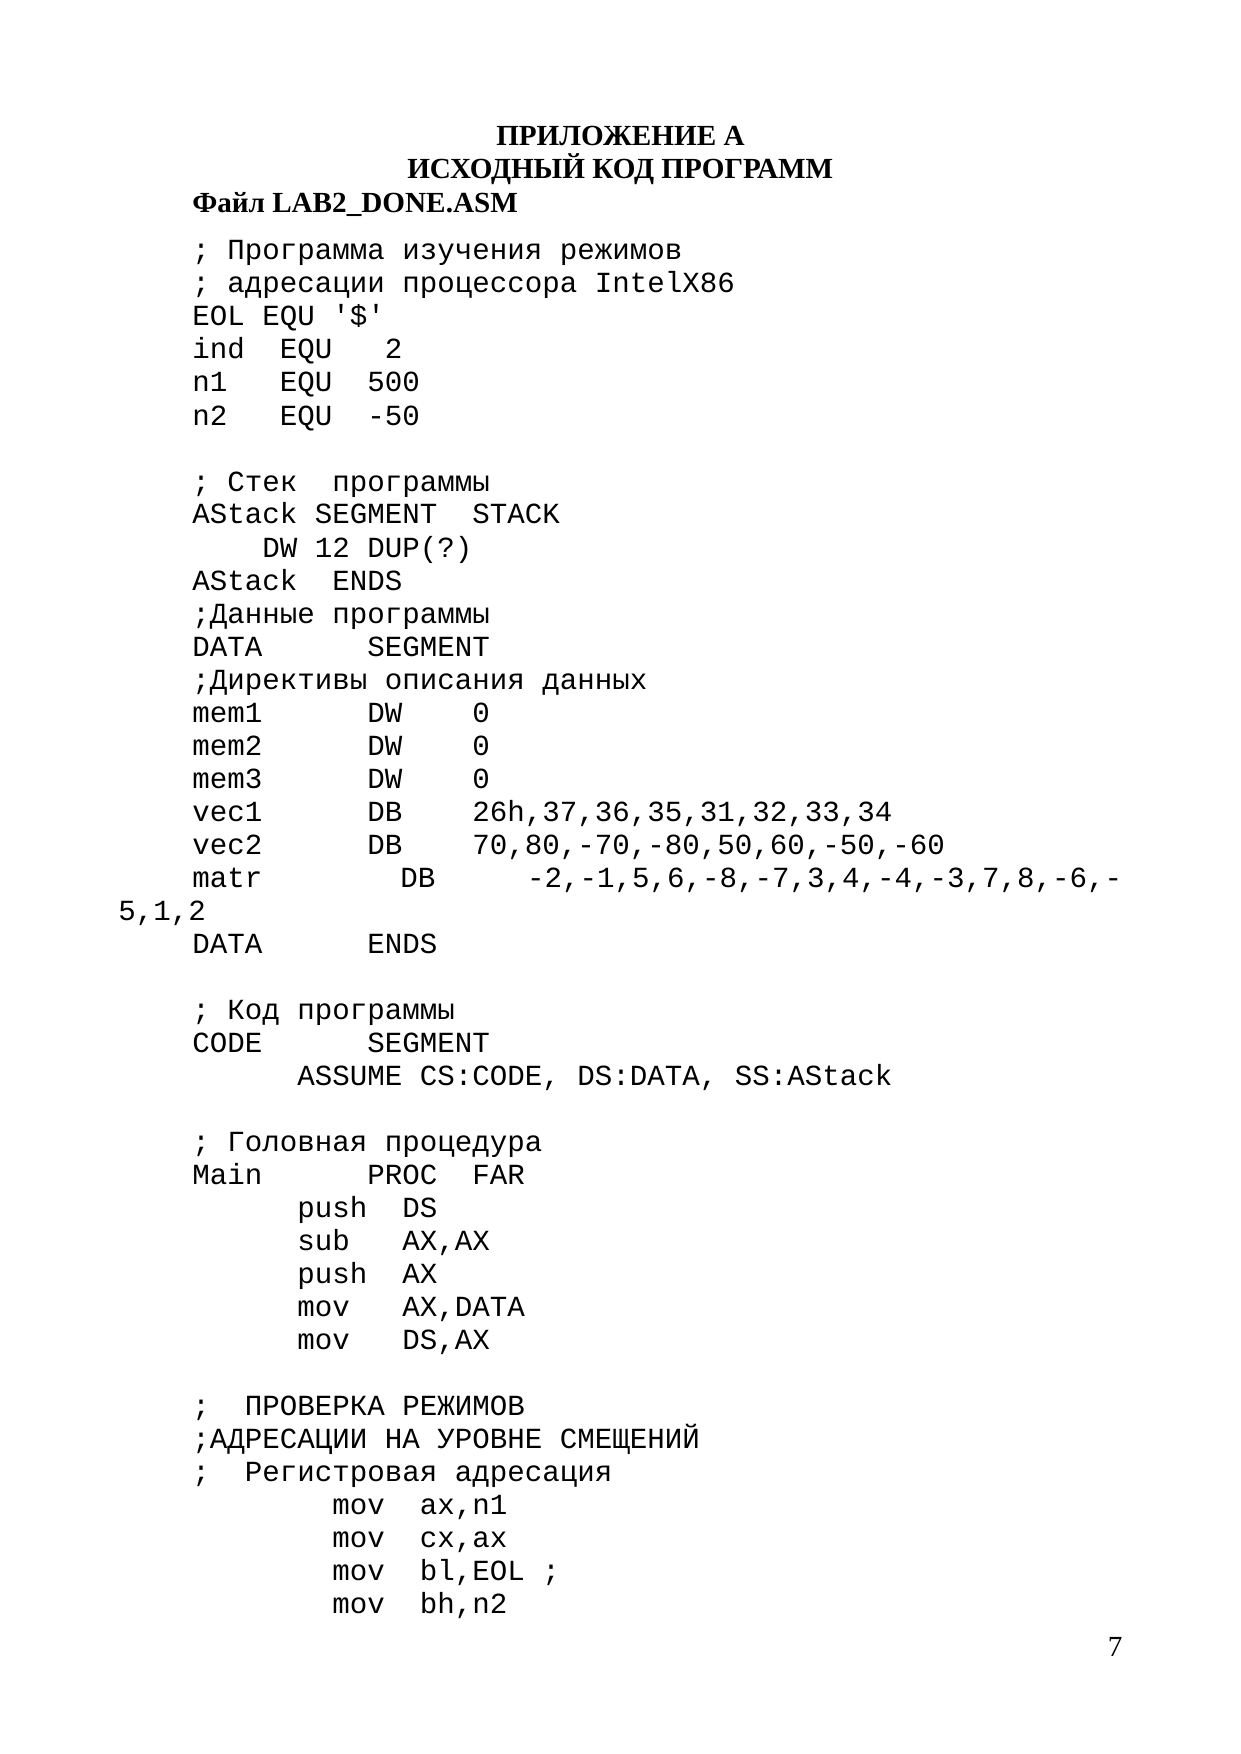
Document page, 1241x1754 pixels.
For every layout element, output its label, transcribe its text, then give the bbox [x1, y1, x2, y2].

text EOL EQU '$' [118, 302, 1122, 334]
text vec1 DB 26h,37,36,35,31,32,33,34 [118, 797, 1122, 830]
text vec2 DB 70,80,-70,-80,50,60,-50,-60 [118, 830, 1122, 863]
text mem3 DW 0 [118, 764, 1122, 797]
text mov DS,AX [118, 1325, 1122, 1358]
text DW 12 DUP(?) [118, 533, 1122, 566]
text push DS [118, 1193, 1122, 1226]
text ; Стек программы [118, 467, 1122, 500]
text CODE SEGMENT [118, 1028, 1122, 1061]
text ; Программа изучения режимов [118, 236, 1122, 268]
text AStack ENDS [118, 566, 1122, 599]
text AStack SEGMENT STACK [118, 500, 1122, 533]
text DATA SEGMENT [118, 632, 1122, 665]
text ;Директивы описания данных [118, 665, 1122, 698]
subtitle Приложение A Исходный код программ [118, 118, 1122, 185]
text ;Данные программы [118, 599, 1122, 632]
text mov bl,EOL ; [118, 1556, 1122, 1589]
text n2 EQU -50 [118, 401, 1122, 434]
text ; адресации процессора IntelX86 [118, 268, 1122, 302]
text DATA ENDS [118, 929, 1122, 962]
text n1 EQU 500 [118, 368, 1122, 401]
text mov ax,n1 [118, 1490, 1122, 1523]
text ; Регистровая адресация [118, 1457, 1122, 1490]
text sub AX,AX [118, 1226, 1122, 1259]
text ASSUME CS:CODE, DS:DATA, SS:AStack [118, 1061, 1122, 1094]
text ; ПРОВЕРКА РЕЖИМОВ [118, 1391, 1122, 1424]
text mem2 DW 0 [118, 731, 1122, 764]
text ;АДРЕСАЦИИ НА УРОВНЕ СМЕЩЕНИЙ [118, 1424, 1122, 1457]
text Main PROC FAR [118, 1160, 1122, 1193]
text matr DB -2,-1,5,6,-8,-7,3,4,-4,-3,7,8,-6,-5,1,2 [118, 863, 1122, 929]
text ; Код программы [118, 995, 1122, 1028]
text mem1 DW 0 [118, 698, 1122, 731]
text mov bh,n2 [118, 1589, 1122, 1622]
text mov cx,ax [118, 1523, 1122, 1556]
text push AX [118, 1259, 1122, 1292]
text mov AX,DATA [118, 1292, 1122, 1325]
text ind EQU 2 [118, 334, 1122, 368]
text ; Головная процедура [118, 1127, 1122, 1160]
text Файл LAB2_DONE.ASM [118, 185, 1122, 219]
